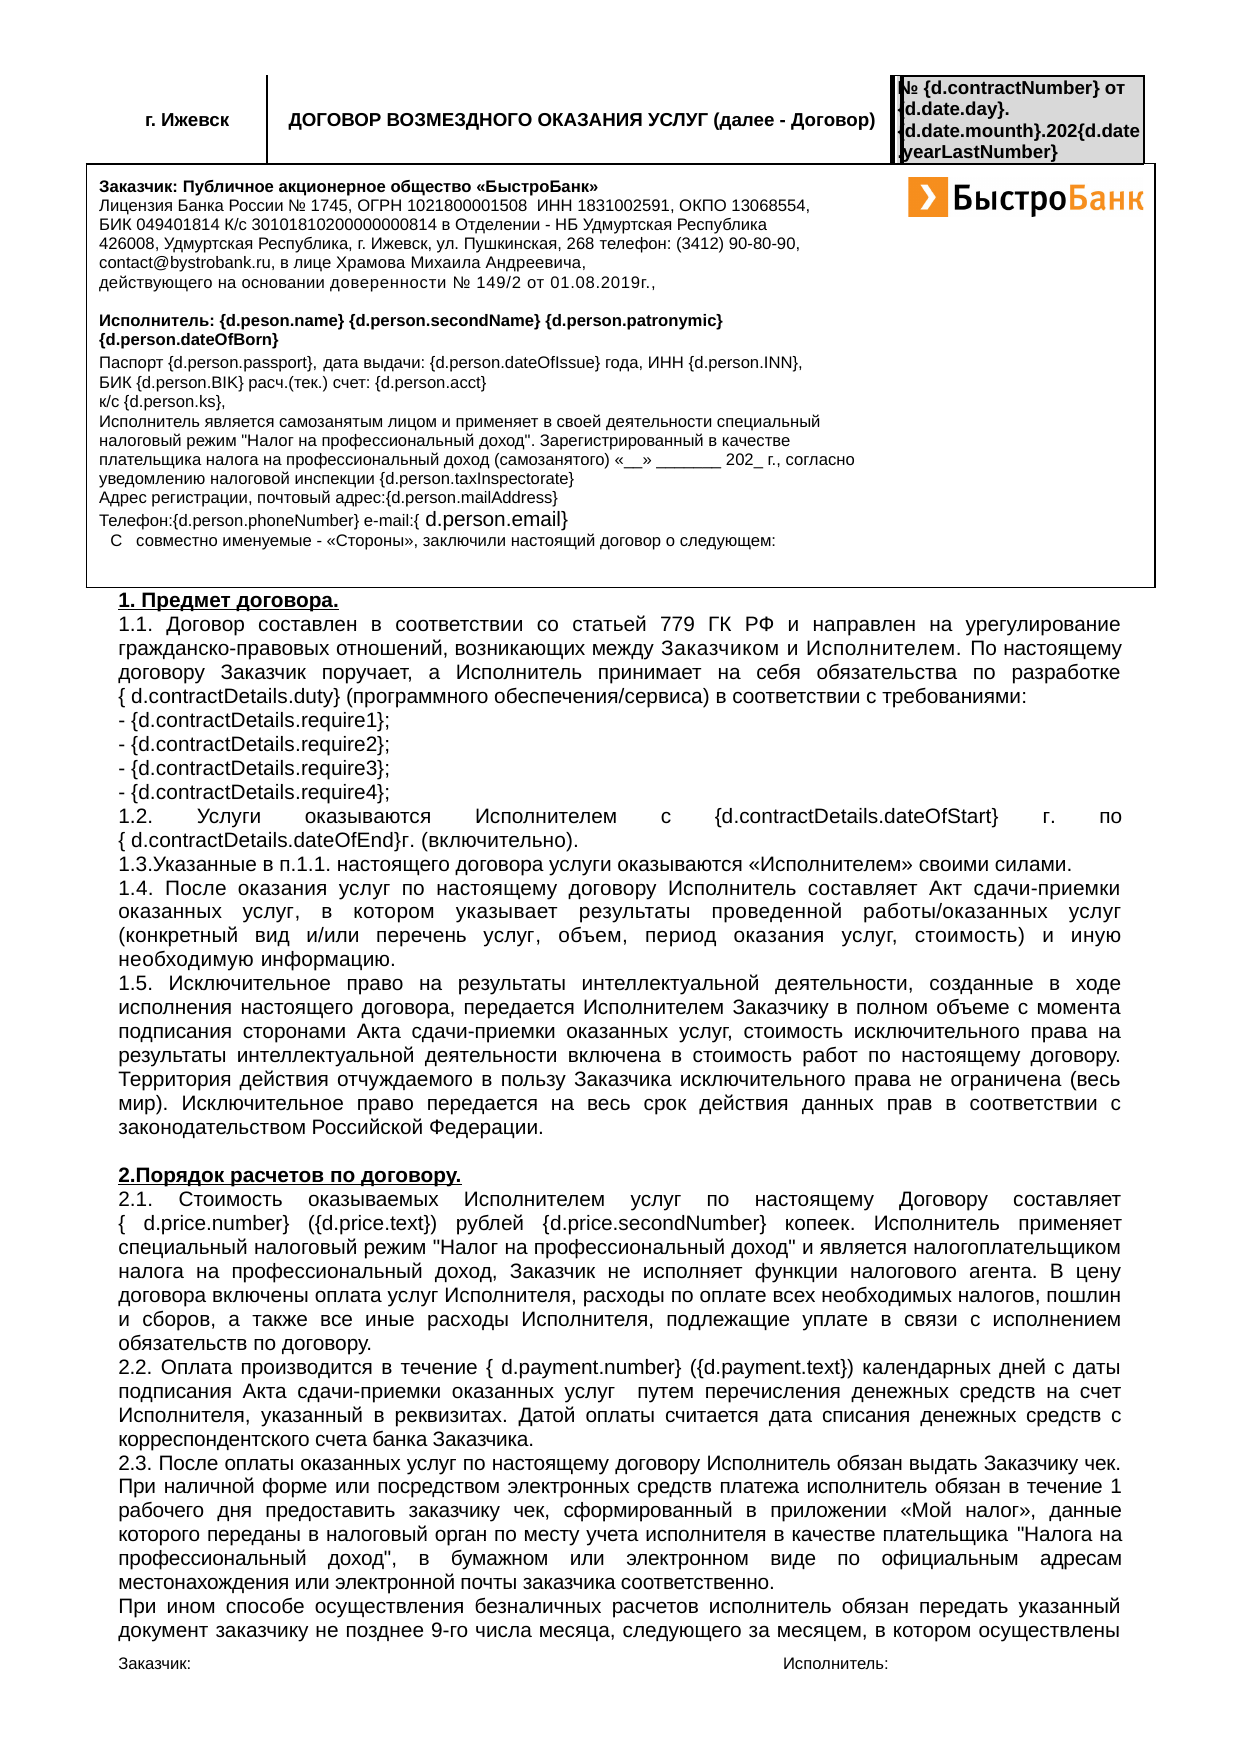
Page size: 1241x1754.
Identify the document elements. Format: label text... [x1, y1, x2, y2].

text 2.1. Стоимость оказываемых Исполнителем услуг по настоящему Договору составляет { d.price.number} ({d.price.text}) рублей {d.price.secondNumber} копеек. Исполнитель применяет специальный налоговый режим "Налог на профессиональный доход" и является налогоплательщиком налога на профессиональный доход, Заказчик не исполняет функции налогового агента. В цену договора включены оплата услуг Исполнителя, расходы по оплате всех необходимых налогов, пошлин и сборов, а также все иные расходы Исполнителя, подлежащие уплате в связи с исполнением обязательств по договору. [118, 1187, 1122, 1354]
table_header г. Ижевск [86, 75, 266, 163]
table_cell [905, 164, 1154, 587]
text - {d.contractDetails.require4}; [118, 779, 1122, 803]
text 2.Порядок расчетов по договору. [118, 1163, 1122, 1187]
text 2.2. Оплата производится в течение { d.payment.number} ({d.payment.text}) календарных дней с даты подписания Акта сдачи-приемки оказанных услуг путем перечисления денежных средств на счет Исполнителя, указанный в реквизитах. Датой оплаты считается дата списания денежных средств с корреспондентского счета банка Заказчика. [118, 1354, 1122, 1450]
table_header № {d.contractNumber} от {d.date.day}.{d.date.mounth}.202{d.date.yearLastNumber} [904, 77, 1143, 163]
table_header [1145, 75, 1150, 163]
text 1.5. Исключительное право на результаты интеллектуальной деятельности, созданные в ходе исполнения настоящего договора, передается Исполнителем Заказчику в полном объеме с момента подписания сторонами Акта сдачи-приемки оказанных услуг, стоимость исключительного права на результаты интеллектуальной деятельности включена в стоимость работ по настоящему договору. Территория действия отчуждаемого в пользу Заказчика исключительного права не ограничена (весь мир). Исключительное право передается на весь срок действия данных прав в соответствии с законодательством Российской Федерации. [118, 971, 1122, 1139]
text 2.3. После оплаты оказанных услуг по настоящему договору Исполнитель обязан выдать Заказчику чек. При наличной форме или посредством электронных средств платежа исполнитель обязан в течение 1 рабочего дня предоставить заказчику чек, сформированный в приложении «Мой налог», данные которого переданы в налоговый орган по месту учета исполнителя в качестве плательщика "Налога на профессиональный доход", в бумажном или электронном виде по официальным адресам местонахождения или электронной почты заказчика соответственно. [118, 1450, 1122, 1594]
text При ином способе осуществления безналичных расчетов исполнитель обязан передать указанный документ заказчику не позднее 9-го числа месяца, следующего за месяцем, в котором осуществлены [118, 1594, 1122, 1642]
text - {d.contractDetails.require2}; [118, 732, 1122, 756]
text - {d.contractDetails.require1}; [118, 708, 1122, 732]
table_header С совместно именуемые - «Стороны», заключили настоящий договор о следующем: [99, 531, 905, 550]
table_header [1150, 75, 1155, 163]
text - {d.contractDetails.require3}; [118, 756, 1122, 779]
text 1.3.Указанные в п.1.1. настоящего договора услуги оказываются «Исполнителем» своими силами. [118, 851, 1122, 875]
text 1.2. Услуги оказываются Исполнителем с {d.contractDetails.dateOfStart} г. по { d.contractDetails.dateOfEnd}г. (включительно). [118, 803, 1122, 851]
table_header ДОГОВОР ВОЗМЕЗДНОГО ОКАЗАНИЯ УСЛУГ (далее - Договор) [268, 75, 890, 163]
text 1.4. После оказания услуг по настоящему договору Исполнитель составляет Акт сдачи-приемки оказанных услуг, в котором указывает результаты проведенной работы/оказанных услуг (конкретный вид и/или перечень услуг, объем, период оказания услуг, стоимость) и иную необходимую информацию. [118, 875, 1122, 971]
table_cell Заказчик: Публичное акционерное общество «БыстроБанк» Лицензия Банка России № 1745, ОГРН 1021800001508 ИНН 1831002591, ОКПО 13068554, БИК 049401814 К/с 30101810200000000814 в Отделении - НБ Удмуртская Республика 426008, Удмуртская Республика, г. Ижевск, ул. Пушкинская, 268 телефон: (3412) 90-80-90, contact@bystrobank.ru, в лице Храмова Михаила Андреевича, действующего на основании доверенности № 149/2 от 01.08.2019г., Исполнитель: {d.peson.name} {d.person.secondName} {d.person.patronymic} {d.person.dateOfBorn} Паспорт {d.person.passport}, дата выдачи: {d.person.dateOfIssue} года, ИНН {d.person.INN}, БИК {d.person.BIK} расч.(тек.) счет: {d.person.acct} к/с {d.person.ks}, Исполнитель является самозанятым лицом и применяет в своей деятельности специальный налоговый режим "Налог на профессиональный доход". Зарегистрированный в качестве плательщика налога на профессиональный доход (самозанятого) «__» _______ 202_ г., согласно уведомлению налоговой инспекции {d.person.taxInspectorate} Адрес регистрации, почтовый адрес:{d.person.mailAddress} Телефон:{d.person.phoneNumber} е-mail:{ d.person.email} [87, 165, 905, 587]
text 1. Предмет договора. [118, 588, 1122, 612]
text 1.1. Договор составлен в соответствии со статьей 779 ГК РФ и направлен на урегулирование гражданско-правовых отношений, возникающих между Заказчиком и Исполнителем. По настоящему договору Заказчик поручает, а Исполнитель принимает на себя обязательства по разработке { d.contractDetails.duty} (программного обеспечения/сервиса) в соответствии с требованиями: [118, 612, 1122, 708]
